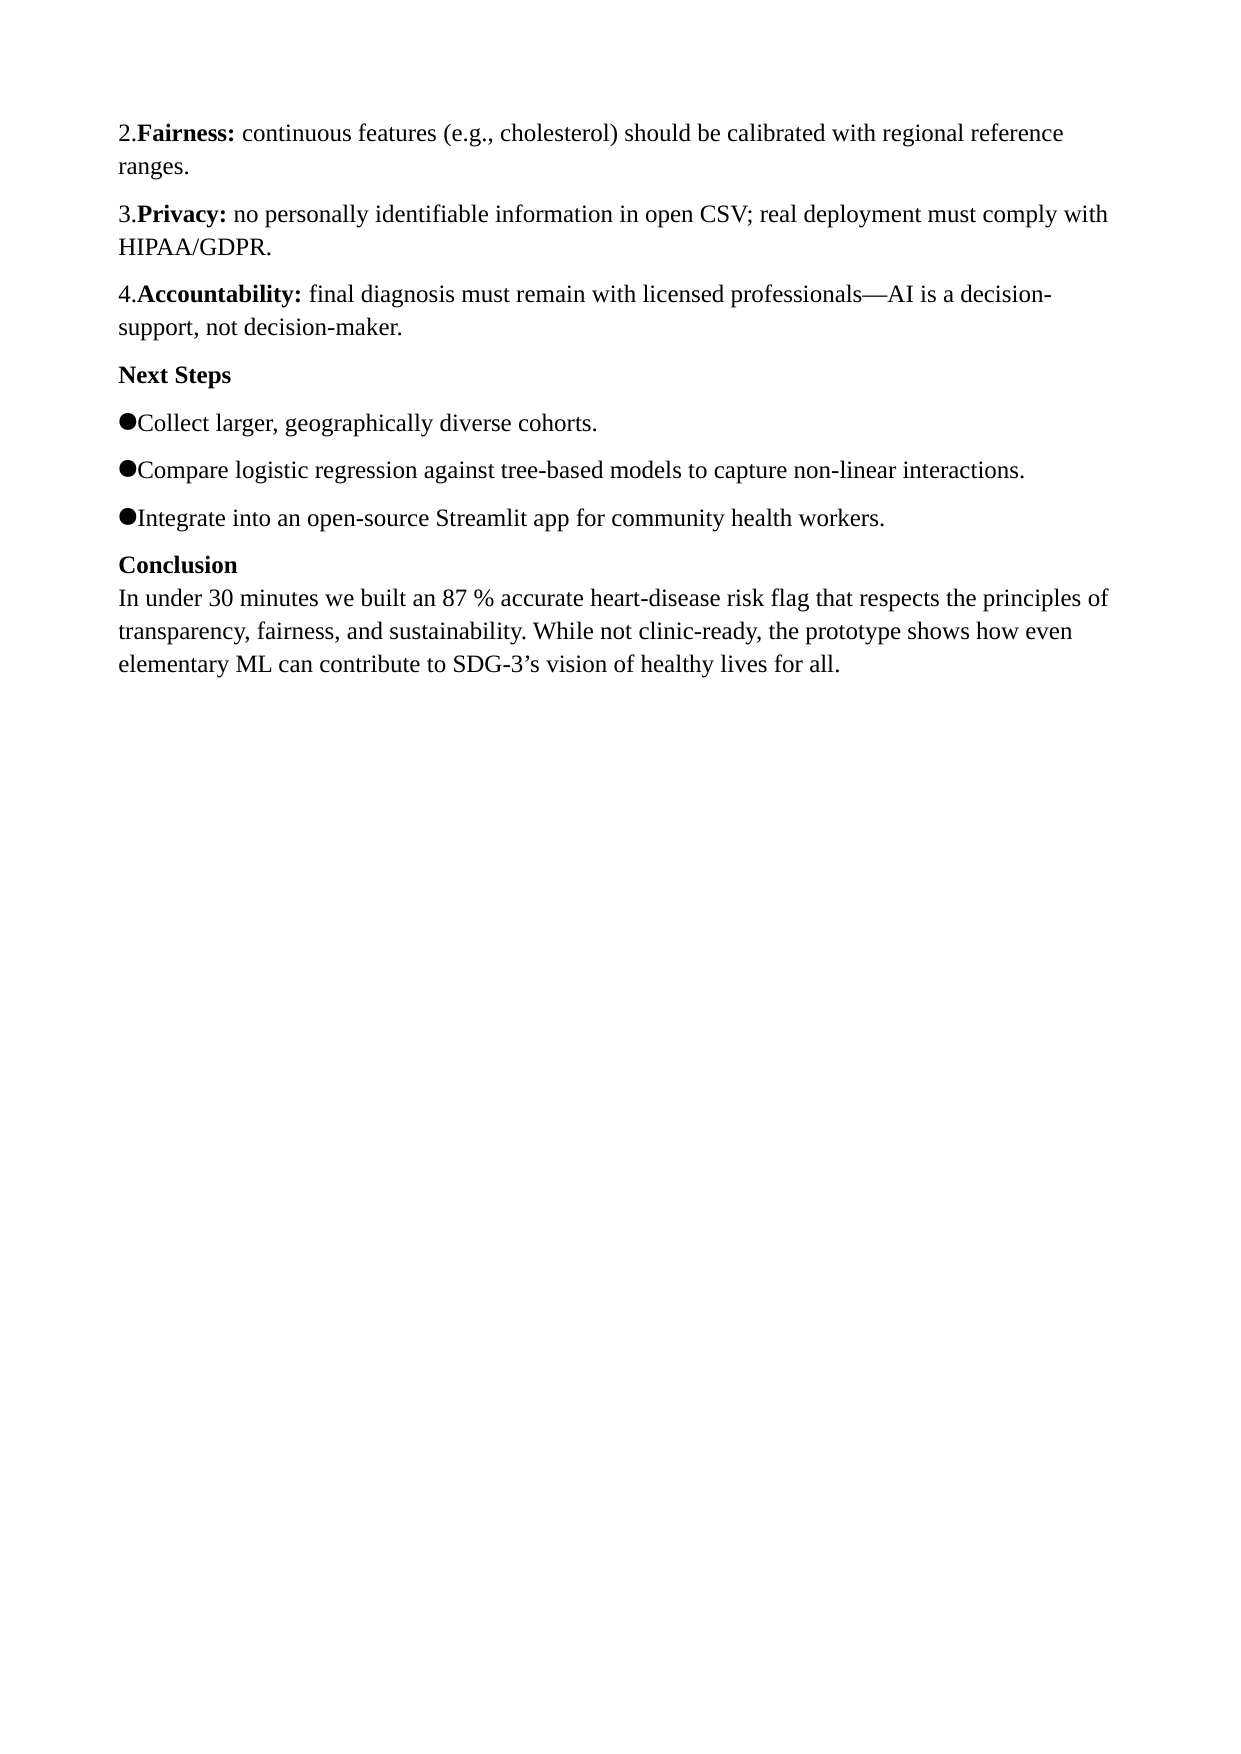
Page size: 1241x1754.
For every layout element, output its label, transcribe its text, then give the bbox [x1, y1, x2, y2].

text Conclusion In under 30 minutes we built an 87 % accurate heart-disease risk flag that respects the principles of transparency, fairness, and sustainability. While not clinic-ready, the prototype shows how even elementary ML can contribute to SDG-3’s vision of healthy lives for all. [118, 550, 1122, 678]
list Collect larger, geographically diverse cohorts. [118, 408, 1122, 436]
list Compare logistic regression against tree-based models to capture non-linear interactions. [118, 455, 1122, 484]
list Accountability: final diagnosis must remain with licensed professionals—AI is a decision-support, not decision-maker. [118, 279, 1122, 341]
list Privacy: no personally identifiable information in open CSV; real deployment must comply with HIPAA/GDPR. [118, 199, 1122, 261]
list Fairness: continuous features (e.g., cholesterol) should be calibrated with regional reference ranges. [118, 118, 1122, 180]
text Next Steps [118, 360, 1122, 389]
list Integrate into an open-source Streamlit app for community health workers. [118, 503, 1122, 532]
